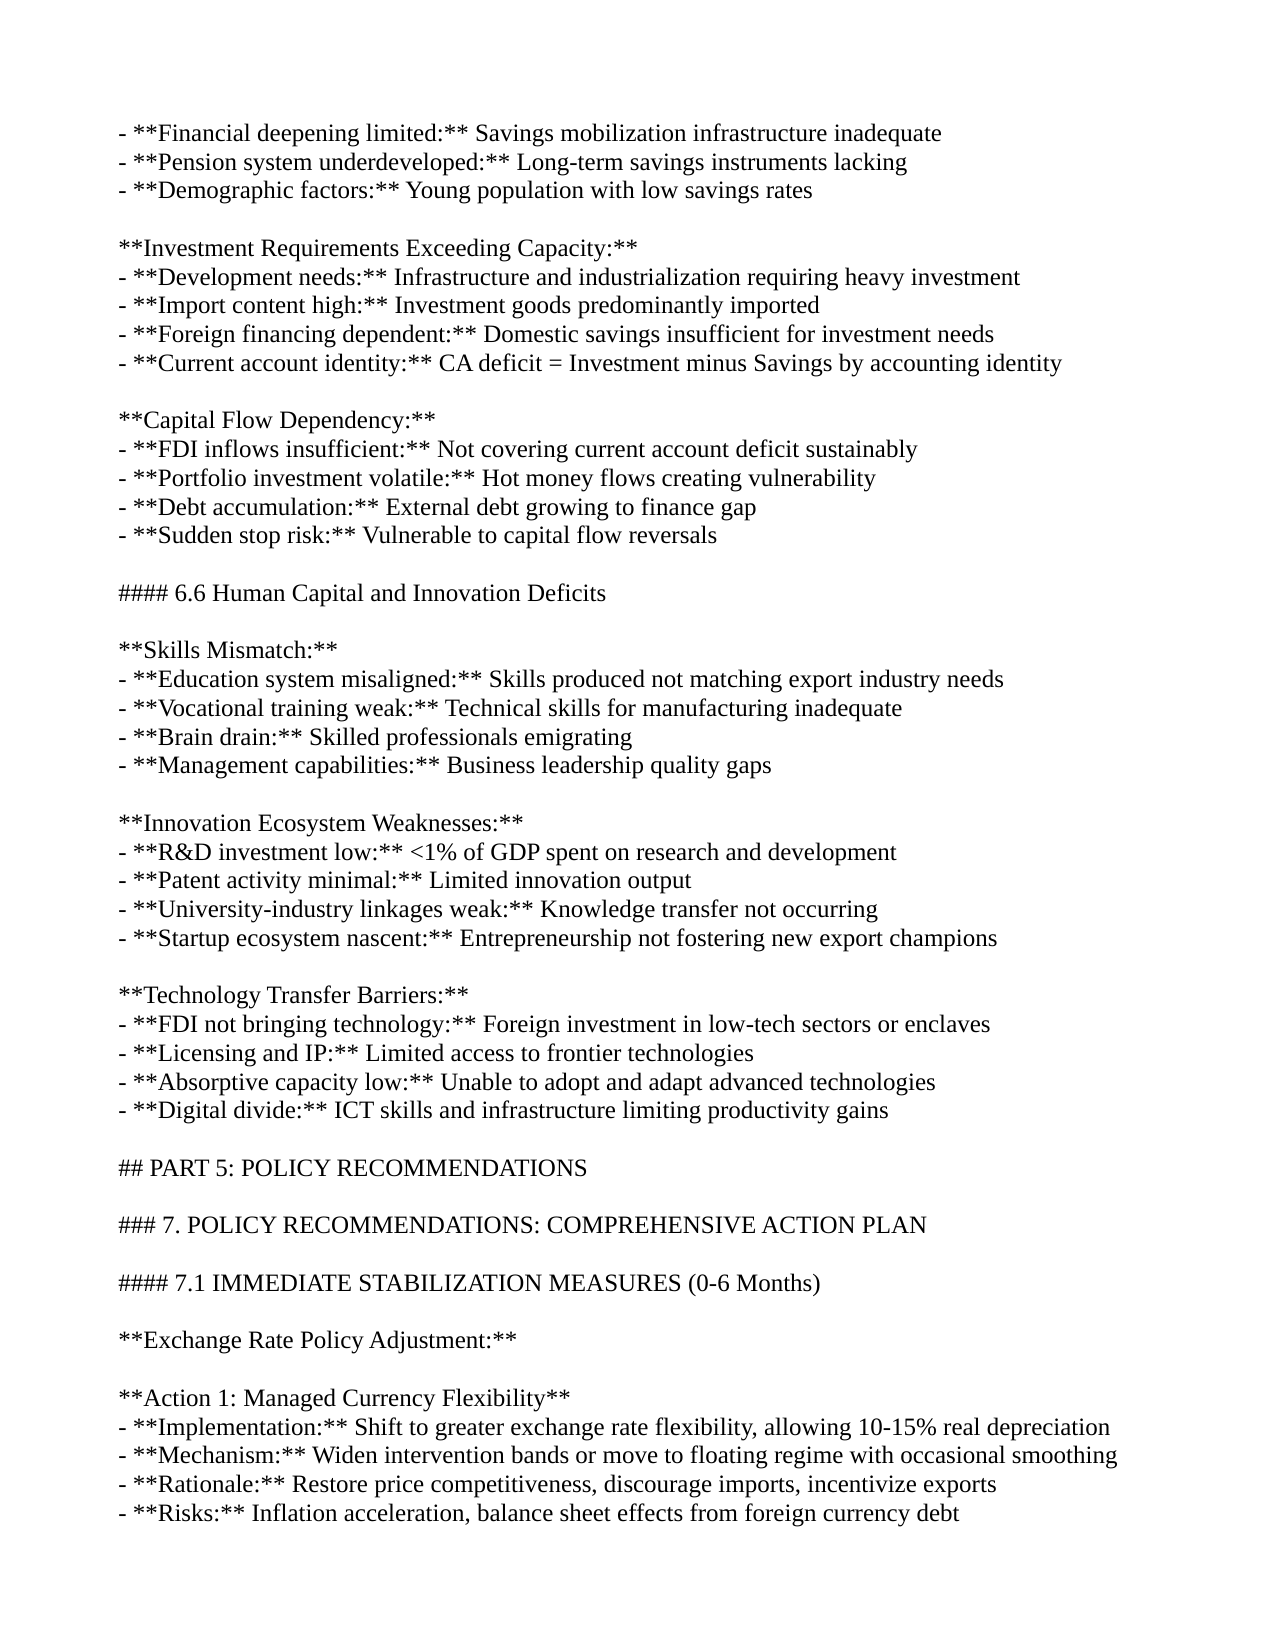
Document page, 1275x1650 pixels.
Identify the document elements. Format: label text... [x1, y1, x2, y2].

text - **Startup ecosystem nascent:** Entrepreneurship not fostering new export champions [118, 923, 1157, 952]
text - **Sudden stop risk:** Vulnerable to capital flow reversals [118, 521, 1157, 549]
text - **Licensing and IP:** Limited access to frontier technologies [118, 1038, 1157, 1067]
text **Capital Flow Dependency:** [118, 406, 1157, 434]
text ## PART 5: POLICY RECOMMENDATIONS [118, 1153, 1157, 1182]
text - **Debt accumulation:** External debt growing to finance gap [118, 492, 1157, 521]
text - **Import content high:** Investment goods predominantly imported [118, 291, 1157, 319]
text - **Implementation:** Shift to greater exchange rate flexibility, allowing 10-15% real depreciation [118, 1412, 1157, 1441]
text #### 7.1 IMMEDIATE STABILIZATION MEASURES (0-6 Months) [118, 1268, 1157, 1297]
text **Action 1: Managed Currency Flexibility** [118, 1383, 1157, 1412]
text - **Rationale:** Restore price competitiveness, discourage imports, incentivize exports [118, 1469, 1157, 1498]
text - **R&D investment low:** <1% of GDP spent on research and development [118, 837, 1157, 866]
text - **Foreign financing dependent:** Domestic savings insufficient for investment needs [118, 319, 1157, 348]
text - **Financial deepening limited:** Savings mobilization infrastructure inadequate [118, 118, 1157, 147]
text **Technology Transfer Barriers:** [118, 981, 1157, 1009]
text - **Patent activity minimal:** Limited innovation output [118, 866, 1157, 894]
text - **FDI inflows insufficient:** Not covering current account deficit sustainably [118, 434, 1157, 463]
text - **Absorptive capacity low:** Unable to adopt and adapt advanced technologies [118, 1067, 1157, 1096]
text **Exchange Rate Policy Adjustment:** [118, 1326, 1157, 1354]
text - **Portfolio investment volatile:** Hot money flows creating vulnerability [118, 463, 1157, 492]
text **Skills Mismatch:** [118, 636, 1157, 664]
text - **Risks:** Inflation acceleration, balance sheet effects from foreign currency debt [118, 1498, 1157, 1527]
text - **Development needs:** Infrastructure and industrialization requiring heavy investment [118, 262, 1157, 291]
text #### 6.6 Human Capital and Innovation Deficits [118, 578, 1157, 607]
text - **Management capabilities:** Business leadership quality gaps [118, 751, 1157, 779]
text - **Vocational training weak:** Technical skills for manufacturing inadequate [118, 693, 1157, 722]
text - **Pension system underdeveloped:** Long-term savings instruments lacking [118, 147, 1157, 176]
text - **Current account identity:** CA deficit = Investment minus Savings by accounting identity [118, 348, 1157, 377]
text - **Demographic factors:** Young population with low savings rates [118, 176, 1157, 204]
text - **Mechanism:** Widen intervention bands or move to floating regime with occasional smoothing [118, 1441, 1157, 1469]
text **Investment Requirements Exceeding Capacity:** [118, 233, 1157, 262]
text - **Brain drain:** Skilled professionals emigrating [118, 722, 1157, 751]
text - **FDI not bringing technology:** Foreign investment in low-tech sectors or enclaves [118, 1009, 1157, 1038]
text - **Digital divide:** ICT skills and infrastructure limiting productivity gains [118, 1096, 1157, 1124]
text **Innovation Ecosystem Weaknesses:** [118, 808, 1157, 837]
text - **Education system misaligned:** Skills produced not matching export industry needs [118, 664, 1157, 693]
text ### 7. POLICY RECOMMENDATIONS: COMPREHENSIVE ACTION PLAN [118, 1211, 1157, 1239]
text - **University-industry linkages weak:** Knowledge transfer not occurring [118, 894, 1157, 923]
